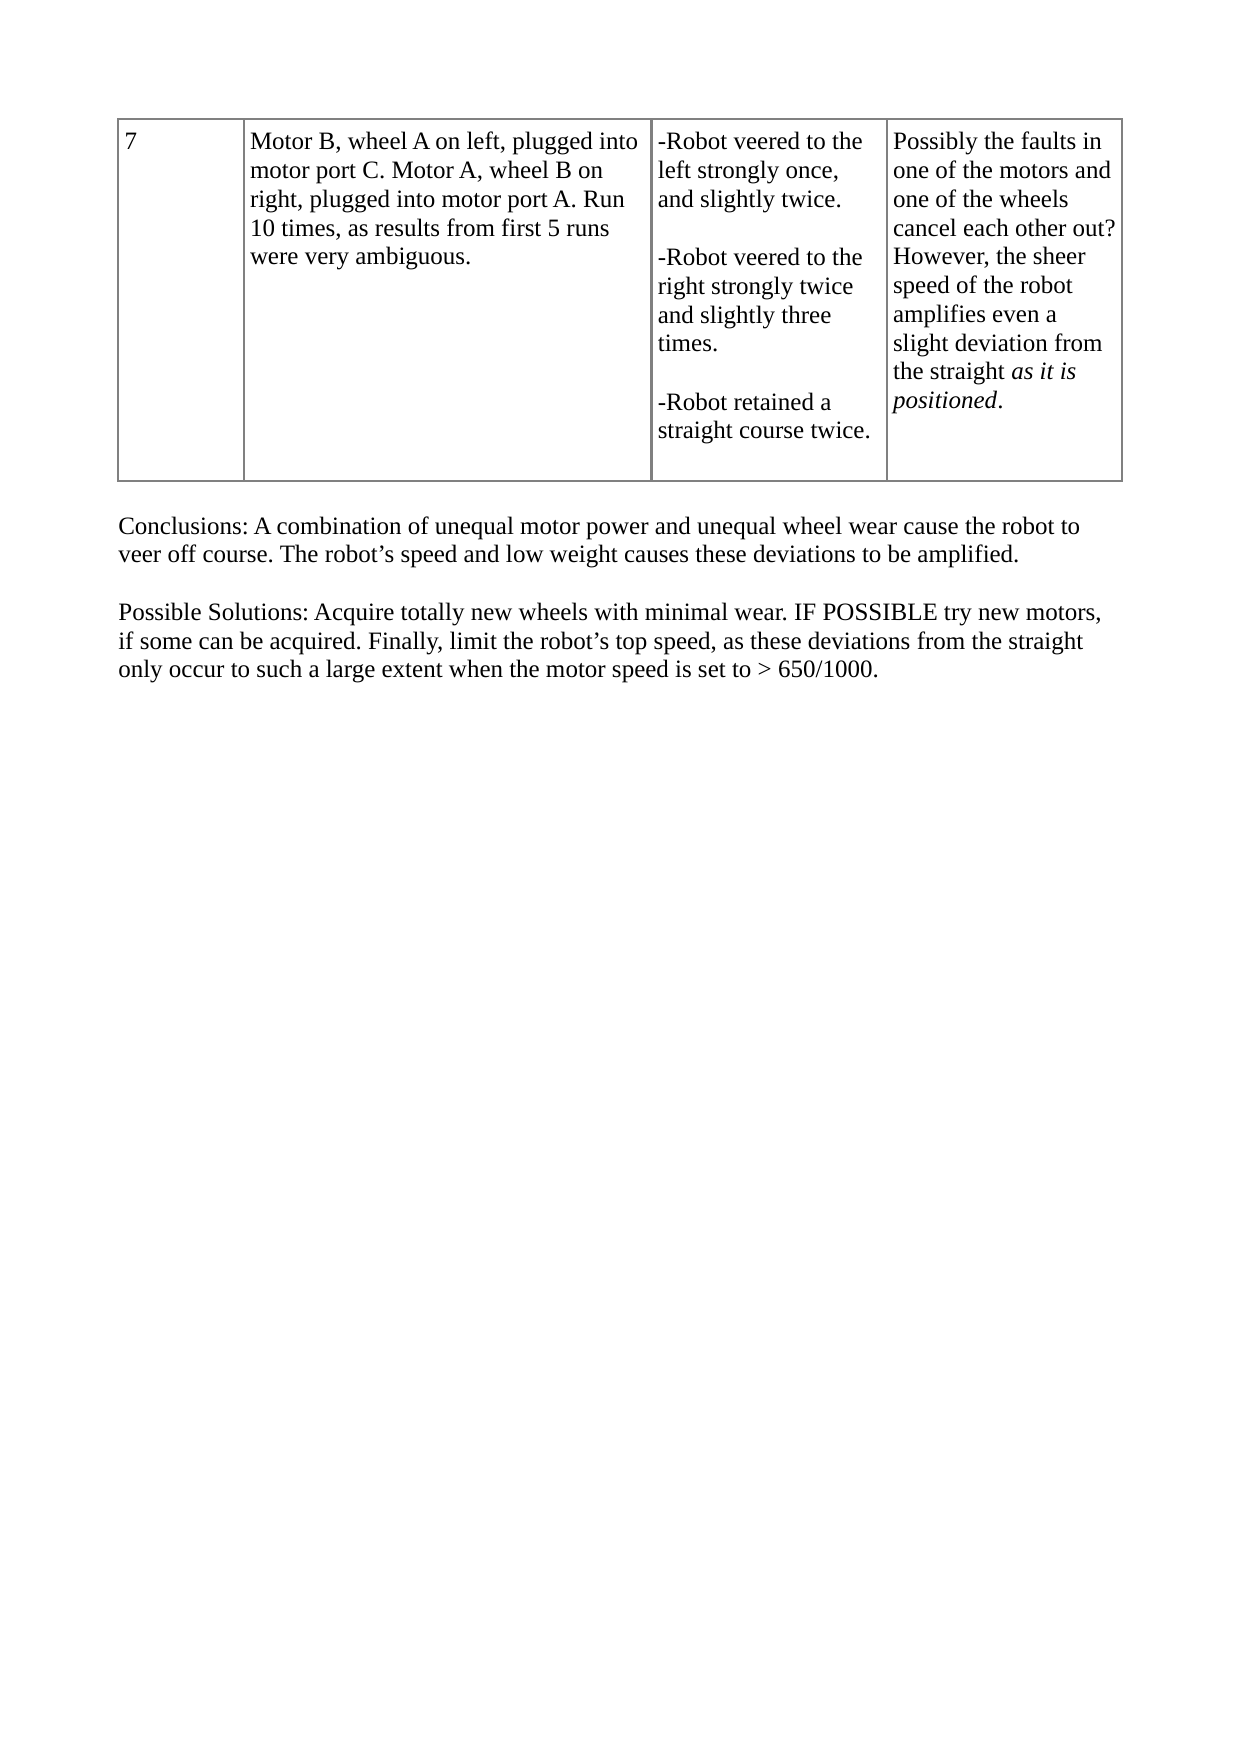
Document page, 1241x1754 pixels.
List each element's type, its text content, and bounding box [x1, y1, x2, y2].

text Conclusions: A combination of unequal motor power and unequal wheel wear cause the robot to veer off course. The robot’s speed and low weight causes these deviations to be amplified. [118, 511, 1122, 568]
table_cell Possibly the faults in one of the motors and one of the wheels cancel each other out? However, the sheer speed of the robot amplifies even a slight deviation from the straight as it is positioned. [888, 120, 1121, 480]
table_cell 7 [119, 120, 243, 480]
table_cell Motor B, wheel A on left, plugged into motor port C. Motor A, wheel B on right, plugged into motor port A. Run 10 times, as results from first 5 runs were very ambiguous. [245, 120, 650, 480]
text Possible Solutions: Acquire totally new wheels with minimal wear. IF POSSIBLE try new motors, if some can be acquired. Finally, limit the robot’s top speed, as these deviations from the straight only occur to such a large extent when the motor speed is set to > 650/1000. [118, 597, 1122, 683]
table_cell -Robot veered to the left strongly once, and slightly twice. -Robot veered to the right strongly twice and slightly three times. -Robot retained a straight course twice. [653, 120, 886, 480]
